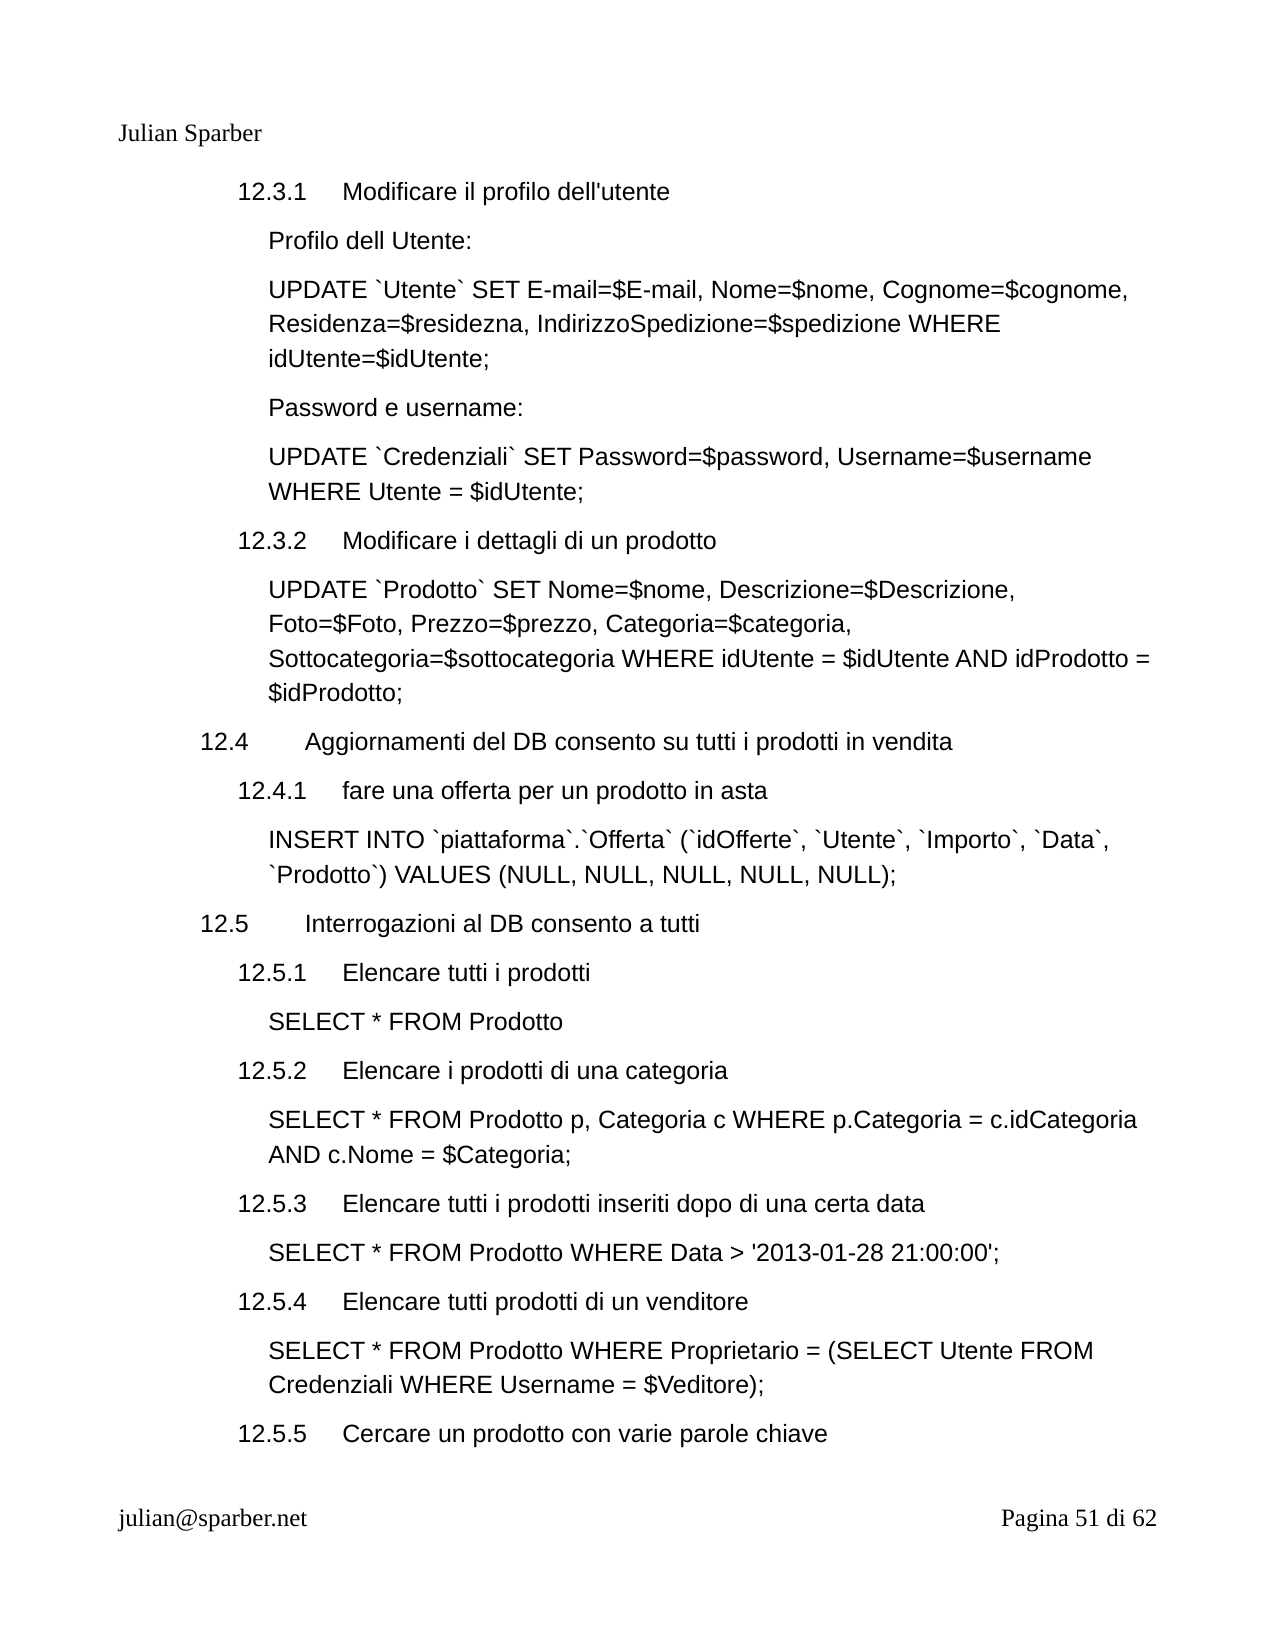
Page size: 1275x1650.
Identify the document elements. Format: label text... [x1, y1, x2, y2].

list Modificare il profilo dell'utente [231, 177, 1157, 206]
list Password e username: [231, 393, 1157, 422]
list INSERT INTO `piattaforma`.`Offerta` (`idOfferte`, `Utente`, `Importo`, `Data`, `Prodotto`) VALUES (NULL, NULL, NULL, NULL, NULL); [231, 825, 1157, 888]
list Interrogazioni al DB consento a tutti [193, 909, 1157, 938]
list Elencare tutti prodotti di un venditore [231, 1287, 1157, 1316]
list UPDATE `Utente` SET E-mail=$E-mail, Nome=$nome, Cognome=$cognome, Residenza=$residezna, IndirizzoSpedizione=$spedizione WHERE idUtente=$idUtente; [231, 275, 1157, 373]
list fare una offerta per un prodotto in asta [231, 776, 1157, 805]
list Cercare un prodotto con varie parole chiave [231, 1419, 1157, 1448]
list UPDATE `Credenziali` SET Password=$password, Username=$username WHERE Utente = $idUtente; [231, 442, 1157, 505]
list Elencare i prodotti di una categoria [231, 1056, 1157, 1085]
list SELECT * FROM Prodotto [231, 1007, 1157, 1036]
list Elencare tutti i prodotti inseriti dopo di una certa data [231, 1189, 1157, 1217]
list SELECT * FROM Prodotto WHERE Proprietario = (SELECT Utente FROM Credenziali WHERE Username = $Veditore); [231, 1336, 1157, 1399]
list Modificare i dettagli di un prodotto [231, 526, 1157, 554]
list Profilo dell Utente: [231, 226, 1157, 255]
list UPDATE `Prodotto` SET Nome=$nome, Descrizione=$Descrizione, Foto=$Foto, Prezzo=$prezzo, Categoria=$categoria, Sottocategoria=$sottocategoria WHERE idUtente = $idUtente AND idProdotto = $idProdotto; [231, 575, 1157, 707]
list SELECT * FROM Prodotto WHERE Data > '2013-01-28 21:00:00'; [231, 1238, 1157, 1266]
list Elencare tutti i prodotti [231, 958, 1157, 987]
list Aggiornamenti del DB consento su tutti i prodotti in vendita [193, 727, 1157, 756]
list SELECT * FROM Prodotto p, Categoria c WHERE p.Categoria = c.idCategoria AND c.Nome = $Categoria; [231, 1105, 1157, 1168]
